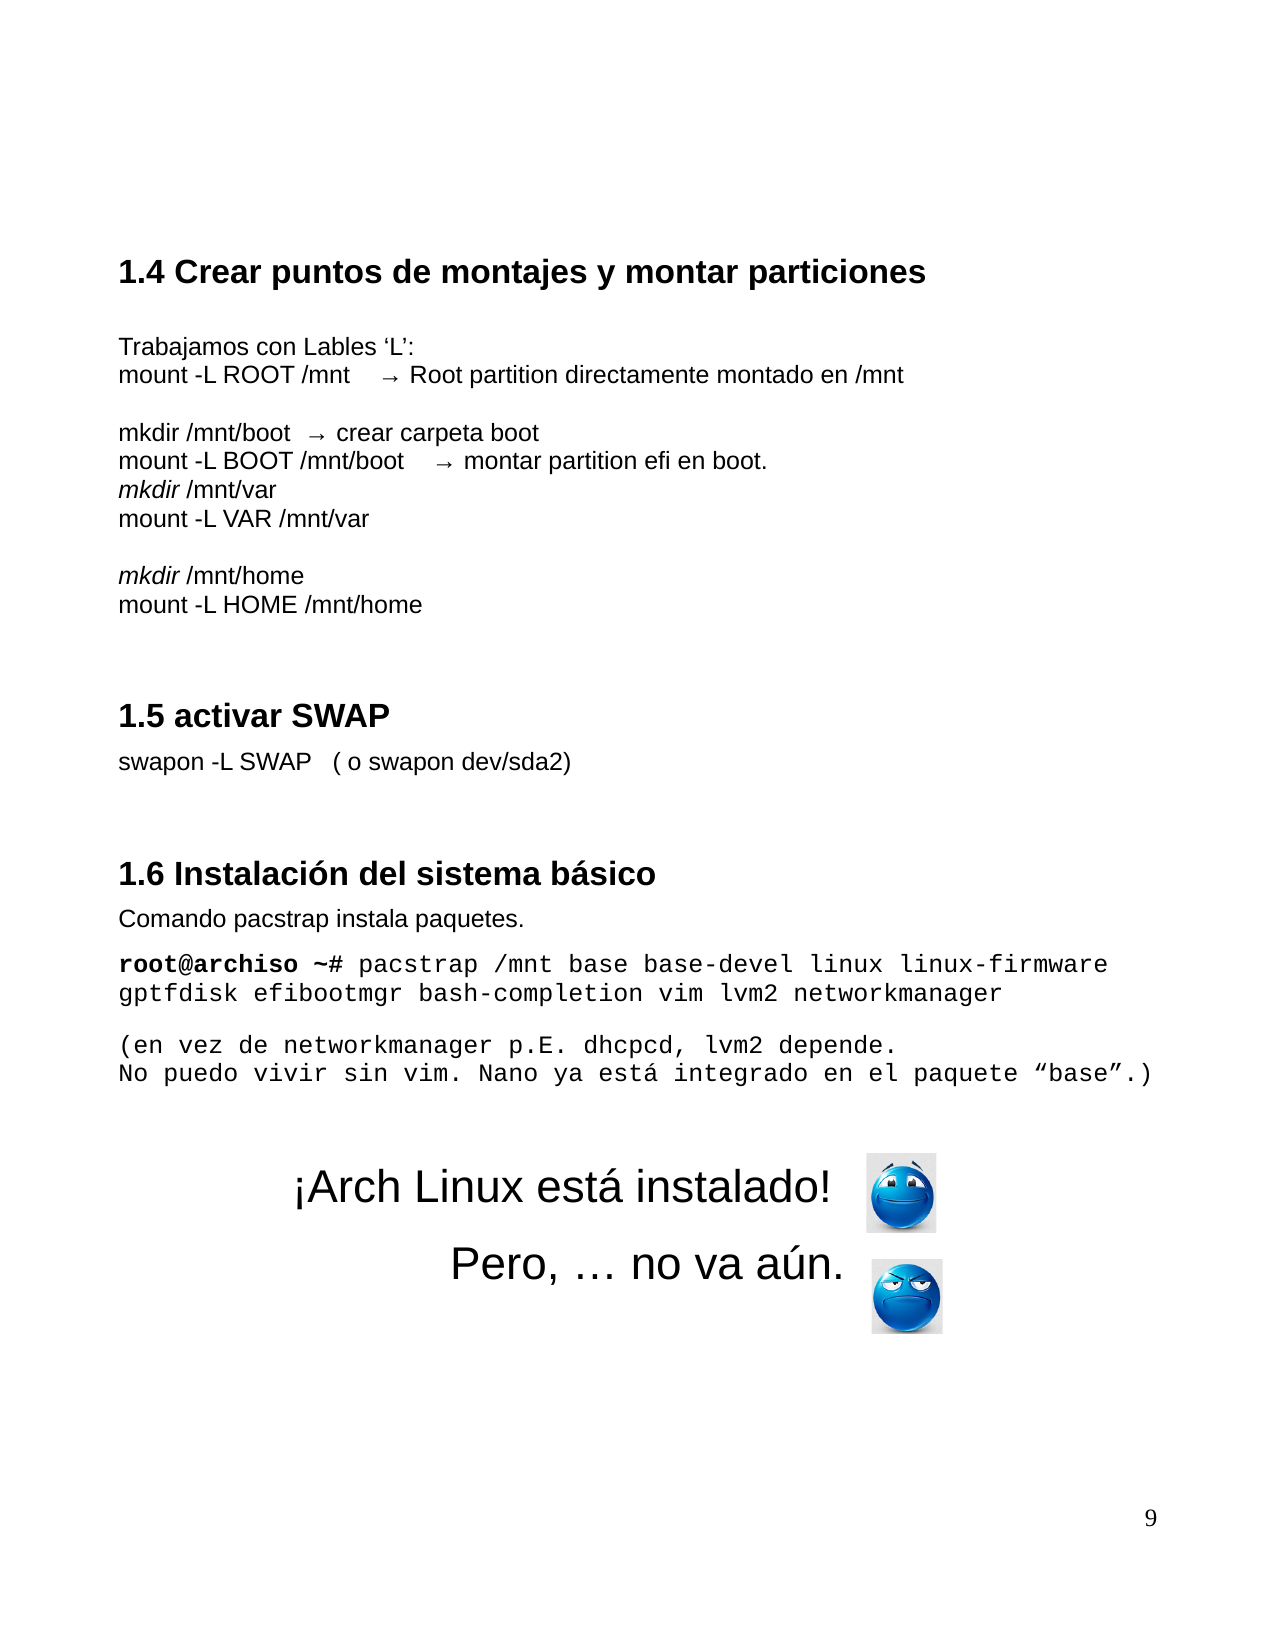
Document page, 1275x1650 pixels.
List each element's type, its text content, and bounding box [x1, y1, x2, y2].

subtitle 1.5 activar SWAP [118, 696, 1157, 734]
text swapon -L SWAP ( o swapon dev/sda2) [118, 747, 1157, 776]
text (en vez de networkmanager p.E. dhcpcd, lvm2 depende. [118, 1032, 1157, 1061]
text [937, 1160, 1157, 1213]
text root@archiso ~# pacstrap /mnt base base-devel linux linux-firmware gptfdisk efibootmgr bash-completion vim lvm2 networkmanager [118, 952, 1157, 1009]
text Trabajamos con Lables ‘L’: [118, 332, 1157, 361]
picture [871, 1259, 943, 1334]
text mkdir /mnt/var [118, 475, 1157, 504]
text Pero, … no va aún. [118, 1236, 1157, 1289]
subtitle 1.4 Crear puntos de montajes y montar particiones [118, 252, 1157, 291]
text mount -L VAR /mnt/var [118, 504, 1157, 533]
subtitle 1.6 Instalación del sistema básico [118, 853, 1157, 892]
text mkdir /mnt/home [118, 561, 1157, 590]
picture [866, 1153, 937, 1233]
text No puedo vivir sin vim. Nano ya está integrado en el paquete “base”.) [118, 1061, 1157, 1089]
text Comando pacstrap instala paquetes. [118, 904, 1157, 933]
text mount -L BOOT /mnt/boot → montar partition efi en boot. [118, 446, 1157, 475]
text mount -L HOME /mnt/home [118, 590, 1157, 618]
text mkdir /mnt/boot → crear carpeta boot [118, 418, 1157, 446]
text ¡Arch Linux está instalado! [118, 1160, 866, 1213]
text mount -L ROOT /mnt → Root partition directamente montado en /mnt [118, 361, 1157, 389]
